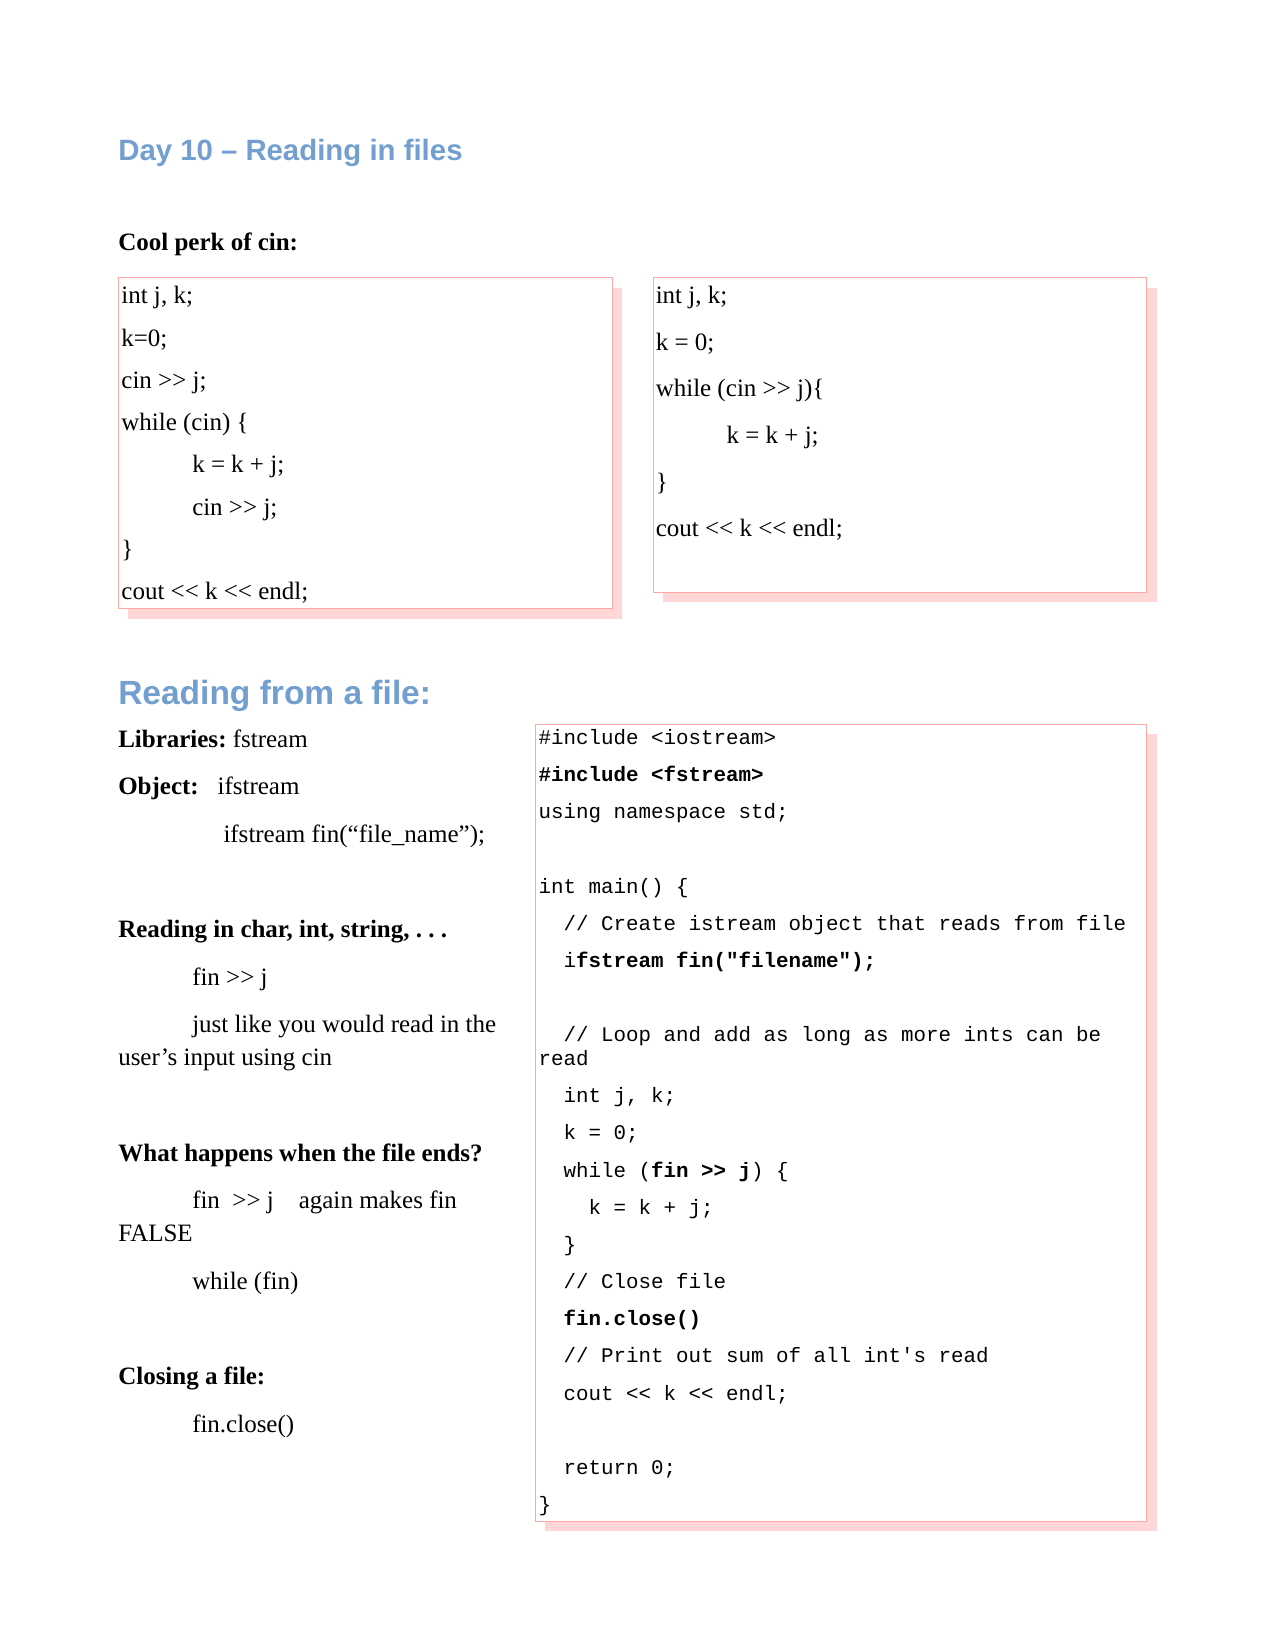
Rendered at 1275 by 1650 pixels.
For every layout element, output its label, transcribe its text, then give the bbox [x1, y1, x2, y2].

text ifstream fin("filename"); [536, 947, 1146, 977]
subtitle Reading from a file: [118, 673, 1157, 711]
text k = k + j; [119, 446, 612, 481]
text while (cin) { [119, 404, 612, 439]
text int j, k; [536, 1082, 1146, 1112]
text Closing a file: [118, 1361, 505, 1390]
text while (cin >> j){ [654, 370, 1146, 405]
text return 0; [536, 1454, 1146, 1484]
text } [119, 531, 612, 566]
text k = k + j; [654, 417, 1146, 452]
text while (fin >> j) { [536, 1156, 1146, 1186]
text Reading in char, int, string, . . . [118, 914, 505, 943]
text Object: ifstream [118, 771, 505, 800]
text // Create istream object that reads from file [536, 910, 1146, 939]
text Cool perk of cin: [118, 227, 1157, 255]
text fin.close() [536, 1305, 1146, 1335]
text k = k + j; [536, 1194, 1146, 1223]
text fin >> j [118, 962, 505, 991]
text } [536, 1231, 1146, 1261]
text just like you would read in the user’s input using cin [118, 1009, 505, 1071]
text k = 0; [654, 324, 1146, 359]
text int j, k; [119, 278, 612, 312]
text k = 0; [536, 1119, 1146, 1149]
text } [654, 463, 1146, 498]
text #include <iostream> [536, 725, 1146, 754]
text cin >> j; [119, 489, 612, 524]
text cout << k << endl; [119, 573, 612, 608]
text #include <fstream> [536, 761, 1146, 791]
text using namespace std; [536, 798, 1146, 828]
text k=0; [119, 319, 612, 354]
text int j, k; [654, 278, 1146, 312]
text } [536, 1491, 1146, 1521]
text fin.close() [118, 1409, 505, 1437]
text cout << k << endl; [536, 1379, 1146, 1409]
text cout << k << endl; [654, 510, 1146, 545]
text // Print out sum of all int's read [536, 1342, 1146, 1372]
text cin >> j; [119, 362, 612, 397]
text ifstream fin(“file_name”); [118, 819, 505, 848]
text while (fin) [118, 1266, 505, 1294]
text int main() { [536, 872, 1146, 902]
text Libraries: fstream [118, 724, 505, 752]
text // Close file [536, 1268, 1146, 1298]
subtitle Day 10 – Reading in files [118, 133, 1157, 166]
text What happens when the file ends? [118, 1138, 505, 1166]
text // Loop and add as long as more ints can be read [536, 1021, 1146, 1075]
text fin >> j again makes fin FALSE [118, 1185, 505, 1247]
